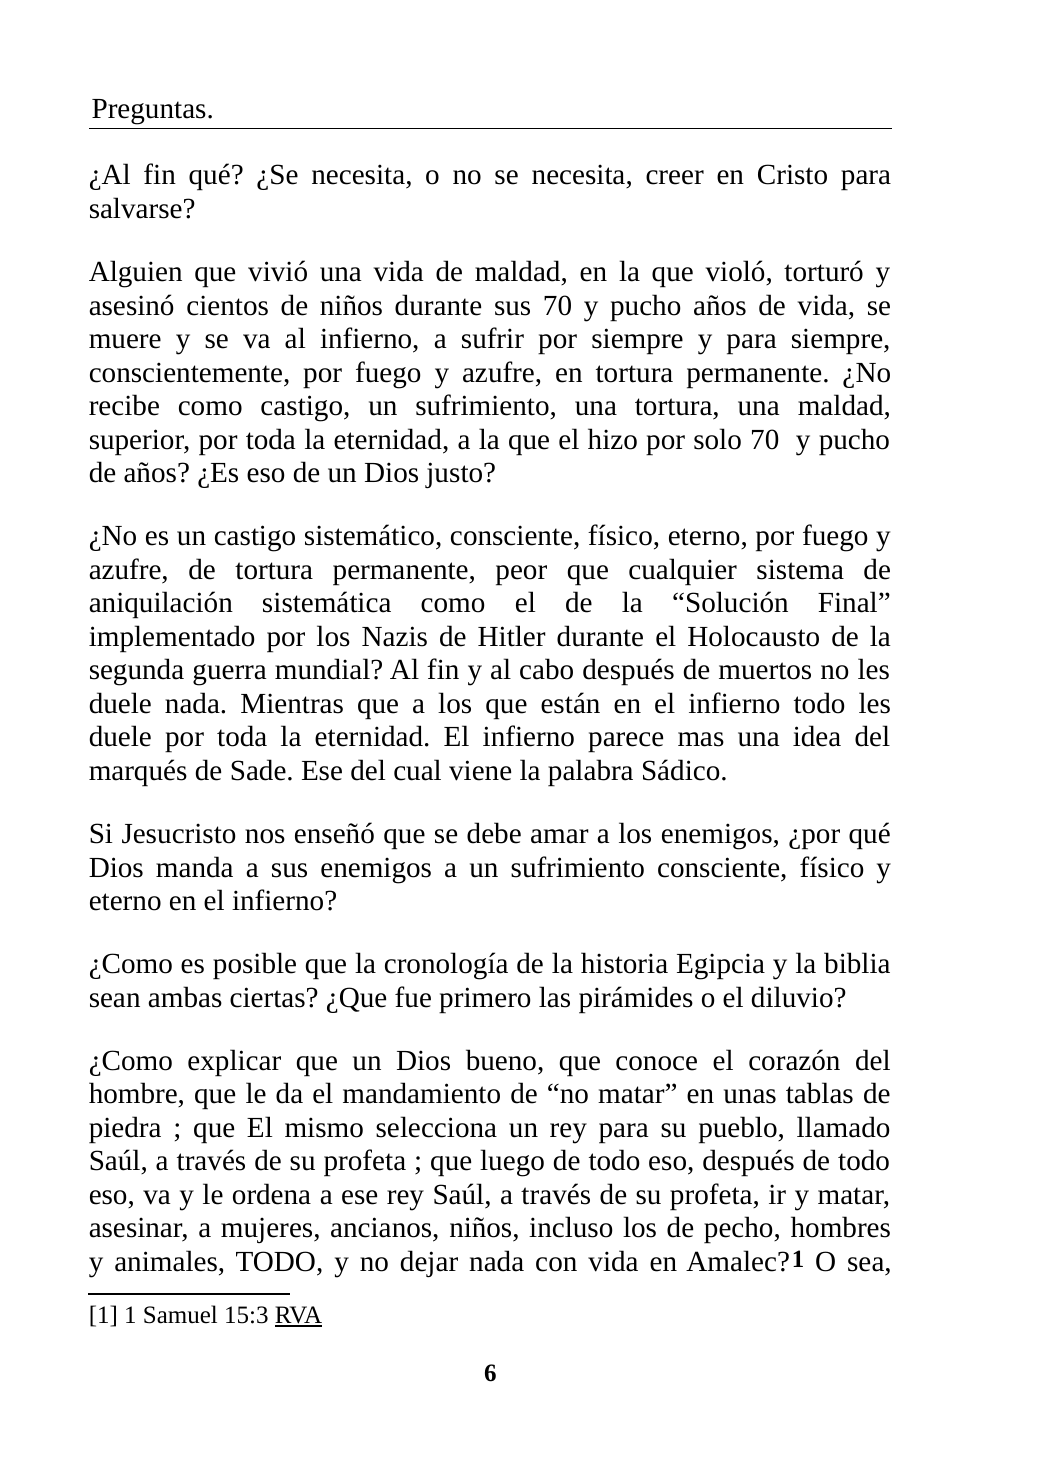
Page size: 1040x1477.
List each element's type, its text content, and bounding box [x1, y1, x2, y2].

text ¿Como explicar que un Dios bueno, que conoce el corazón del hombre, que le da el mandamiento de “no matar” en unas tablas de piedra ; que El mismo selecciona un rey para su pueblo, llamado Saúl, a través de su profeta ; que luego de todo eso, después de todo eso, va y le ordena a ese rey Saúl, a través de su profeta, ir y matar, asesinar, a mujeres, ancianos, niños, incluso los de pecho, hombres y animales, TODO, y no dejar nada con vida en Amalec? O sea, primero da el mandamiento de “no matar” y luego va y le ordena al rey, que El escogió, ir y matar hasta el gato en Amalec. [88, 1043, 892, 1278]
text ¿Como es posible que la cronología de la historia Egipcia y la biblia sean ambas ciertas? ¿Que fue primero las pirámides o el diluvio? [88, 946, 892, 1013]
text Alguien que vivió una vida de maldad, en la que violó, torturó y asesinó cientos de niños durante sus 70 y pucho años de vida, se muere y se va al infierno, a sufrir por siempre y para siempre, conscientemente, por fuego y azufre, en tortura permanente. ¿No recibe como castigo, un sufrimiento, una tortura, una maldad, superior, por toda la eternidad, a la que el hizo por solo 70 y pucho de años? ¿Es eso de un Dios justo? [88, 254, 892, 489]
text 1 Samuel 15:3 RVA [88, 1300, 892, 1329]
text Si Jesucristo nos enseñó que se debe amar a los enemigos, ¿por qué Dios manda a sus enemigos a un sufrimiento consciente, físico y eterno en el infierno? [88, 816, 892, 917]
text ¿No es un castigo sistemático, consciente, físico, eterno, por fuego y azufre, de tortura permanente, peor que cualquier sistema de aniquilación sistemática como el de la “Solución Final” implementado por los Nazis de Hitler durante el Holocausto de la segunda guerra mundial? Al fin y al cabo después de muertos no les duele nada. Mientras que a los que están en el infierno todo les duele por toda la eternidad. El infierno parece mas una idea del marqués de Sade. Ese del cual viene la palabra Sádico. [88, 518, 892, 787]
text ¿Al fin qué? ¿Se necesita, o no se necesita, creer en Cristo para salvarse? [88, 157, 892, 224]
